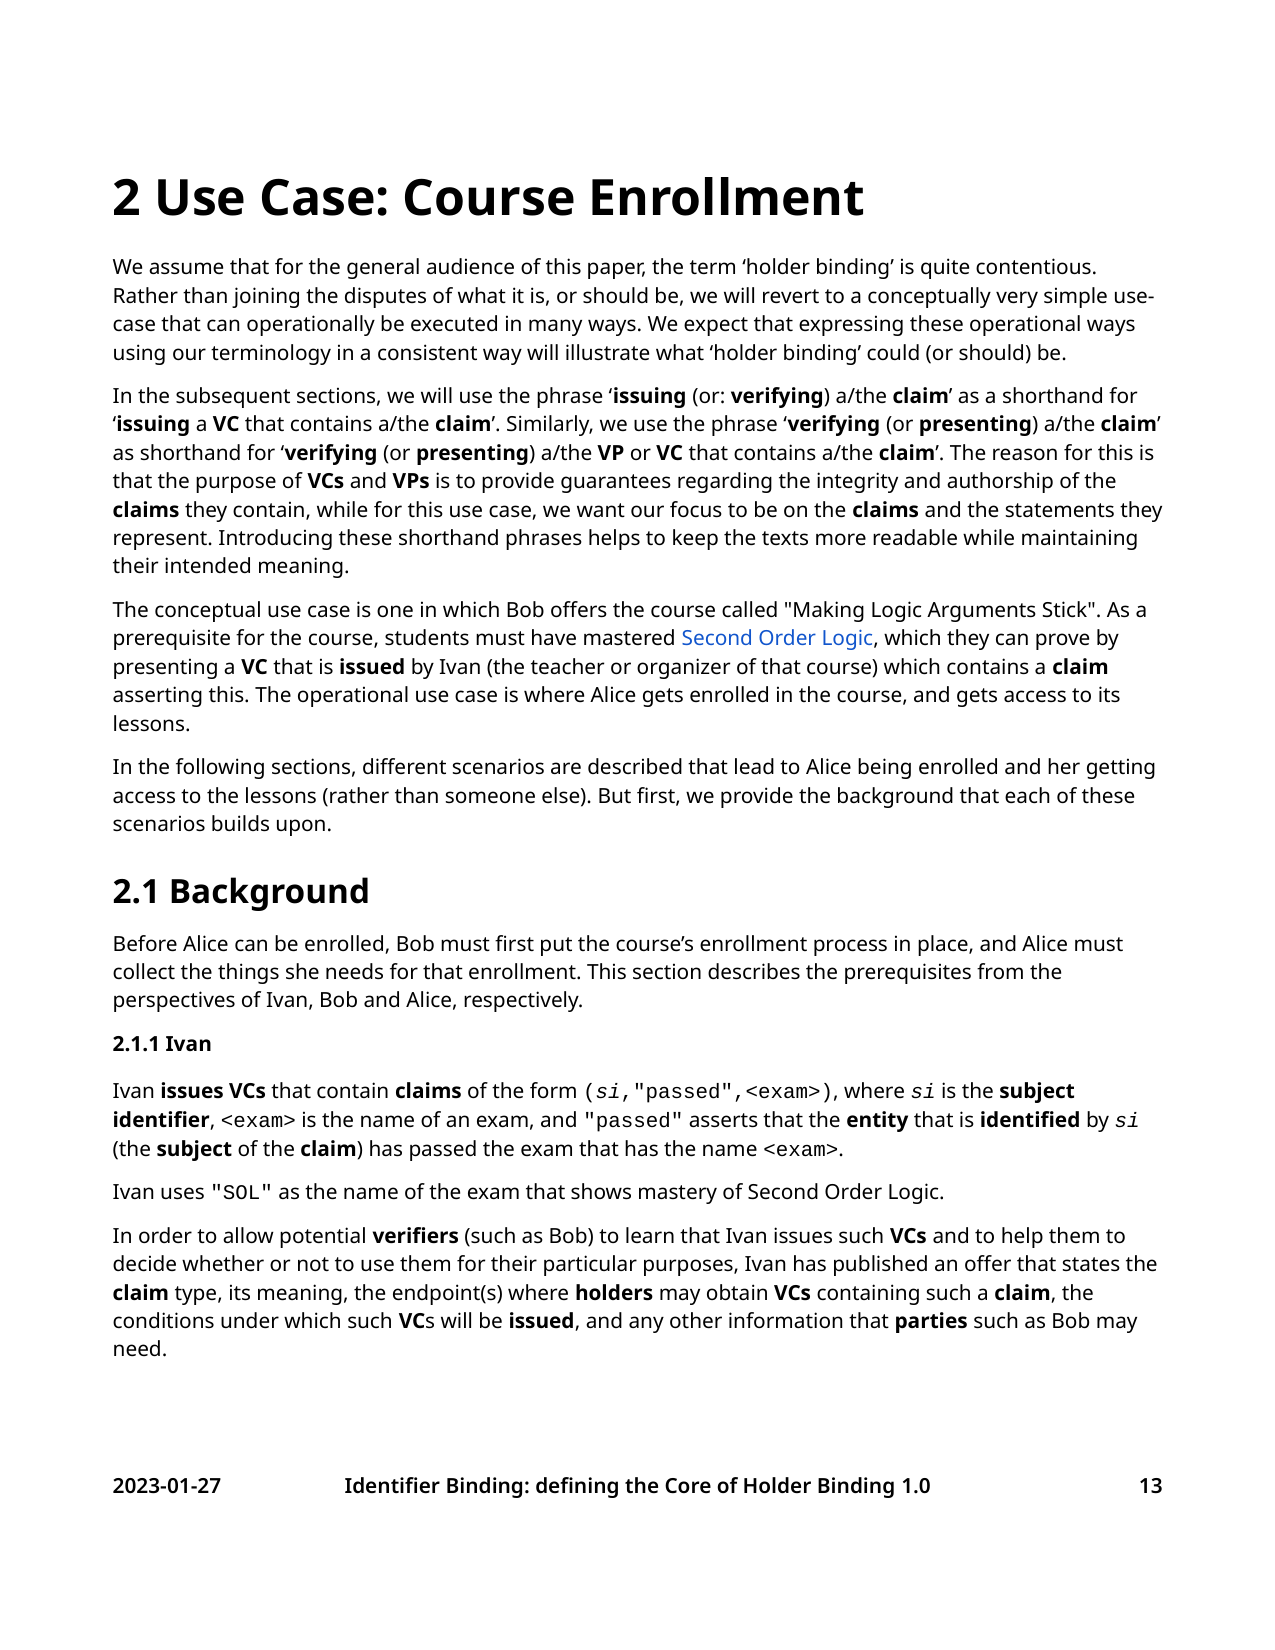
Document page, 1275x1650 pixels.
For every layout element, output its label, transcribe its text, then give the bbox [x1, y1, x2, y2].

text Ivan issues VCs that contain claims of the form (si,"passed",<exam>), where si is the subject identifier, <exam> is the name of an exam, and "passed" asserts that the entity that is identified by si (the subject of the claim) has passed the exam that has the name <exam>. [112, 1077, 1162, 1162]
text In the subsequent sections, we will use the phrase ‘issuing (or: verifying) a/the claim’ as a shorthand for ‘issuing a VC that contains a/the claim’. Similarly, we use the phrase ‘verifying (or presenting) a/the claim’ as shorthand for ‘verifying (or presenting) a/the VP or VC that contains a/the claim’. The reason for this is that the purpose of VCs and VPs is to provide guarantees regarding the integrity and authorship of the claims they contain, while for this use case, we want our focus to be on the claims and the statements they represent. Introducing these shorthand phrases helps to keep the texts more readable while maintaining their intended meaning. [112, 381, 1162, 580]
subtitle 2.1.1 Ivan [112, 1029, 1162, 1057]
text In order to allow potential verifiers (such as Bob) to learn that Ivan issues such VCs and to help them to decide whether or not to use them for their particular purposes, Ivan has published an offer that states the claim type, its meaning, the endpoint(s) where holders may obtain VCs containing such a claim, the conditions under which such VCs will be issued, and any other information that parties such as Bob may need. [112, 1221, 1162, 1363]
text In the following sections, different scenarios are described that lead to Alice being enrolled and her getting access to the lessons (rather than someone else). But first, we provide the background that each of these scenarios builds upon. [112, 752, 1162, 838]
text We assume that for the general audience of this paper, the term ‘holder binding’ is quite contentious. Rather than joining the disputes of what it is, or should be, we will revert to a conceptually very simple use-case that can operationally be executed in many ways. We expect that expressing these operational ways using our terminology in a consistent way will illustrate what ‘holder binding’ could (or should) be. [112, 252, 1162, 366]
text Ivan uses "SOL" as the name of the exam that shows mastery of Second Order Logic. [112, 1177, 1162, 1206]
text The conceptual use case is one in which Bob offers the course called "Making Logic Arguments Stick". As a prerequisite for the course, students must have mastered Second Order Logic, which they can prove by presenting a VC that is issued by Ivan (the teacher or organizer of that course) which contains a claim asserting this. The operational use case is where Alice gets enrolled in the course, and gets access to its lessons. [112, 595, 1162, 737]
text Before Alice can be enrolled, Bob must first put the course’s enrollment process in place, and Alice must collect the things she needs for that enrollment. This section describes the prerequisites from the perspectives of Ivan, Bob and Alice, respectively. [112, 929, 1162, 1014]
subtitle 2.1 Background [112, 868, 1162, 913]
subtitle 2 Use Case: Course Enrollment [112, 162, 1162, 230]
